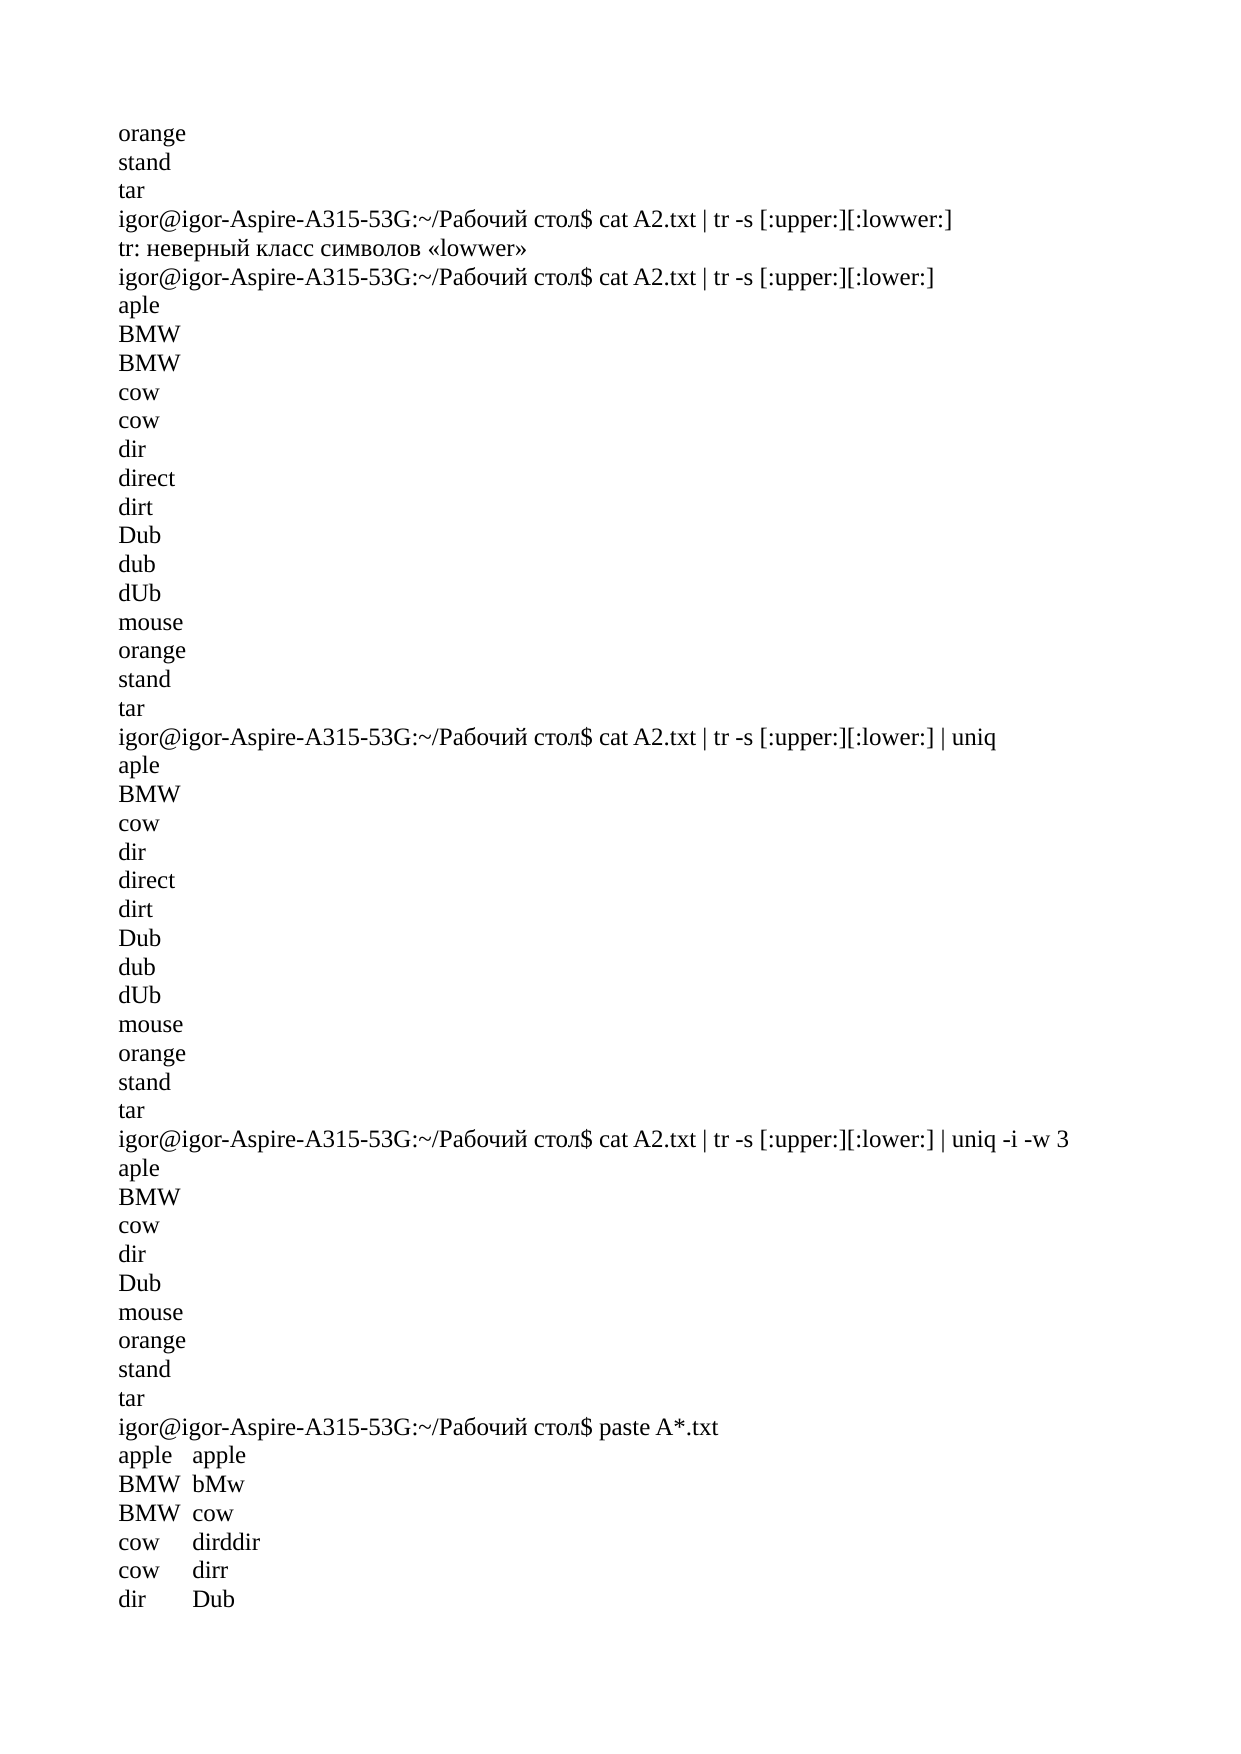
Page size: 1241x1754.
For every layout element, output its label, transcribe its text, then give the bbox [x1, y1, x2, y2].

text direct [118, 866, 1122, 894]
text dir Dub [118, 1584, 1122, 1613]
text orange [118, 636, 1122, 664]
text tr: неверный класс символов «lowwer» [118, 233, 1122, 262]
text tar [118, 1383, 1122, 1412]
text cow dirddir [118, 1527, 1122, 1556]
text tar [118, 1096, 1122, 1124]
text dir [118, 434, 1122, 463]
text cow dirr [118, 1556, 1122, 1584]
text tar [118, 693, 1122, 722]
text dirt [118, 492, 1122, 521]
text dUb [118, 981, 1122, 1009]
text stand [118, 1354, 1122, 1383]
text tar [118, 176, 1122, 204]
text aple [118, 1153, 1122, 1182]
text apple apple [118, 1441, 1122, 1469]
text orange [118, 1326, 1122, 1354]
text stand [118, 664, 1122, 693]
text igor@igor-Aspire-A315-53G:~/Рабочий стол$ cat A2.txt | tr -s [:upper:][:lower:] | uniq [118, 722, 1122, 751]
text igor@igor-Aspire-A315-53G:~/Рабочий стол$ cat A2.txt | tr -s [:upper:][:lowwer:] [118, 204, 1122, 233]
text orange [118, 1038, 1122, 1067]
text Dub [118, 1268, 1122, 1297]
text aple [118, 291, 1122, 319]
text cow [118, 808, 1122, 837]
text stand [118, 1067, 1122, 1096]
text BMW [118, 779, 1122, 808]
text Dub [118, 521, 1122, 549]
text dirt [118, 894, 1122, 923]
text igor@igor-Aspire-A315-53G:~/Рабочий стол$ cat A2.txt | tr -s [:upper:][:lower:] [118, 262, 1122, 291]
text BMW [118, 348, 1122, 377]
text dir [118, 837, 1122, 866]
text aple [118, 751, 1122, 779]
text BMW [118, 1182, 1122, 1211]
text cow [118, 377, 1122, 406]
text Dub [118, 923, 1122, 952]
text dub [118, 549, 1122, 578]
text stand [118, 147, 1122, 176]
text direct [118, 463, 1122, 492]
text igor@igor-Aspire-A315-53G:~/Рабочий стол$ cat A2.txt | tr -s [:upper:][:lower:] | uniq -i -w 3 [118, 1124, 1122, 1153]
text cow [118, 406, 1122, 434]
text dub [118, 952, 1122, 981]
text mouse [118, 1009, 1122, 1038]
text dUb [118, 578, 1122, 607]
text igor@igor-Aspire-A315-53G:~/Рабочий стол$ paste A*.txt [118, 1412, 1122, 1441]
text mouse [118, 607, 1122, 636]
text BMW [118, 319, 1122, 348]
text orange [118, 118, 1122, 147]
text cow [118, 1211, 1122, 1239]
text BMW cow [118, 1498, 1122, 1527]
text BMW bMw [118, 1469, 1122, 1498]
text mouse [118, 1297, 1122, 1326]
text dir [118, 1239, 1122, 1268]
